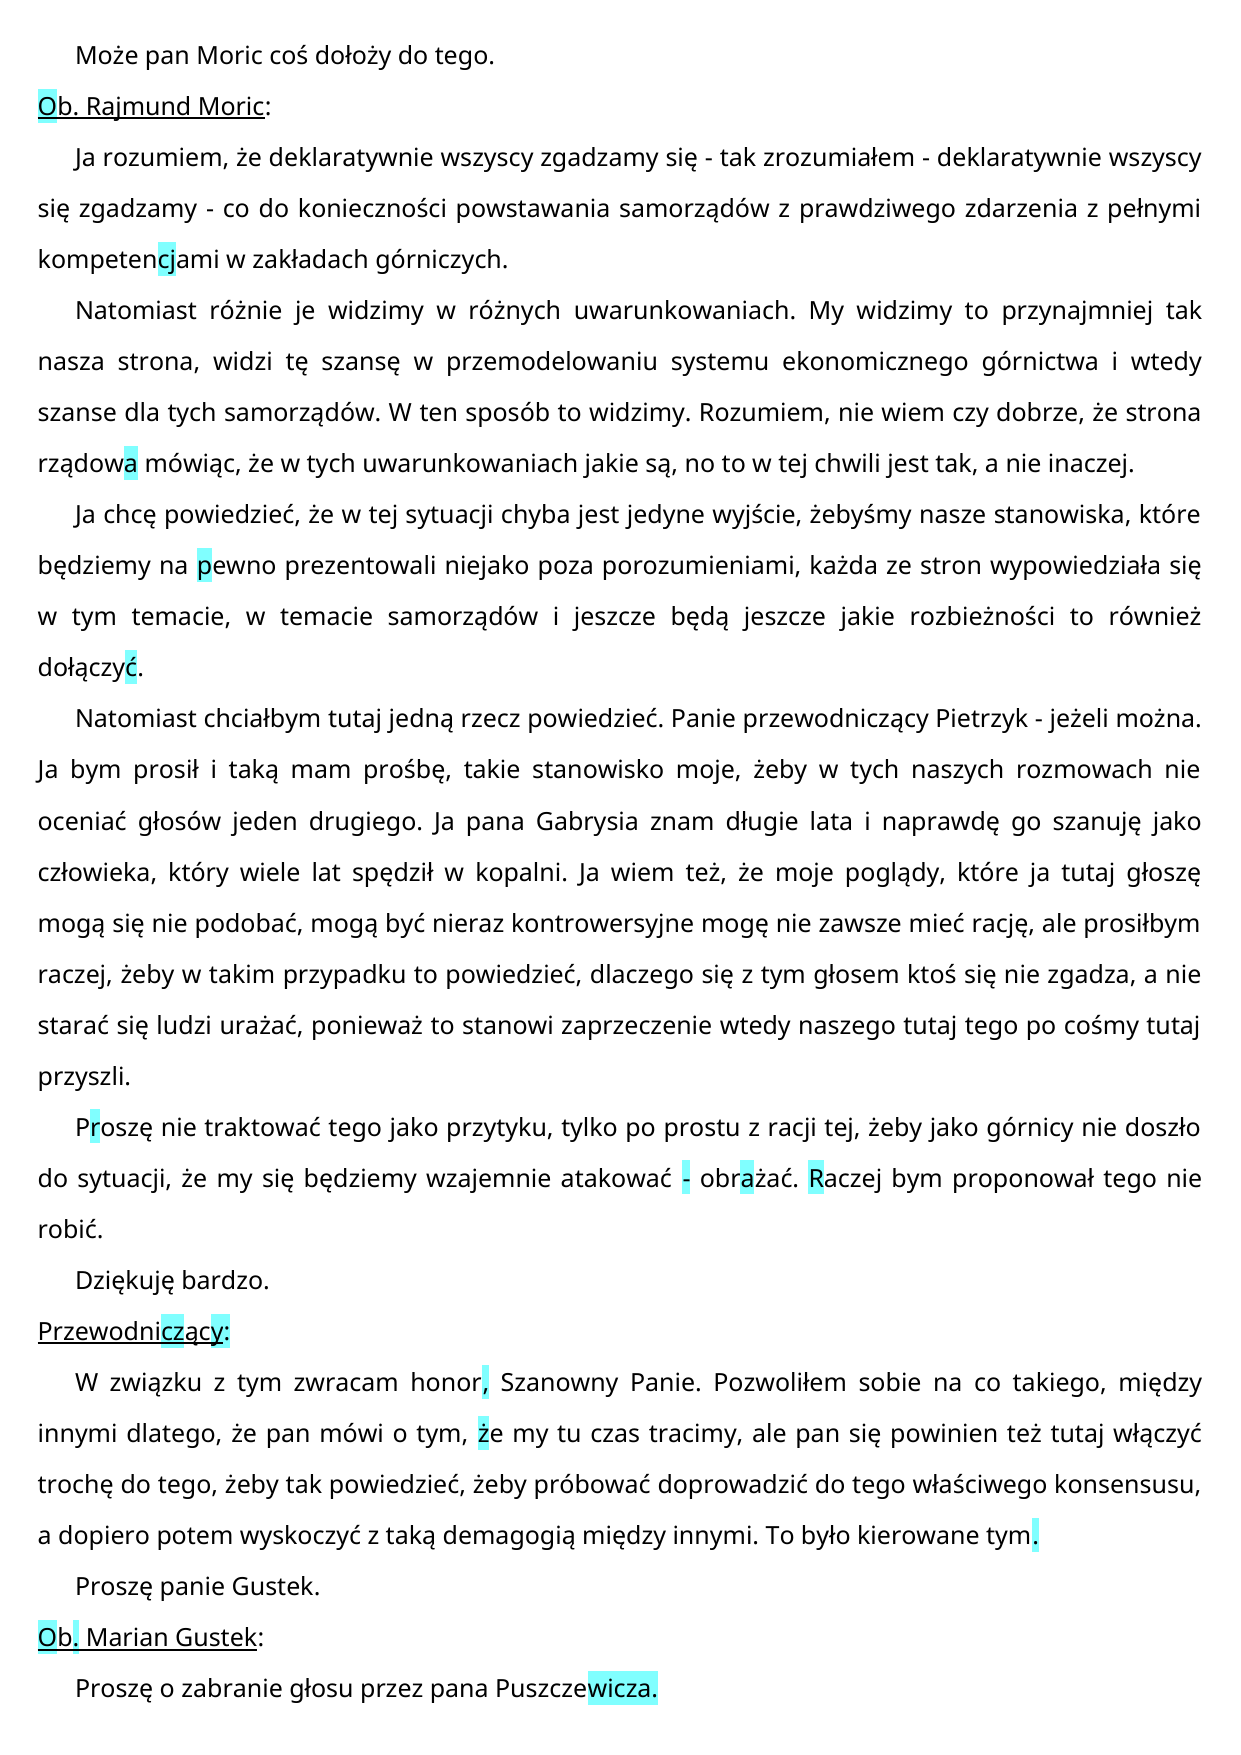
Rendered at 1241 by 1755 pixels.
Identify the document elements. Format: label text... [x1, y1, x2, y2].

text Ja chcę powiedzieć, że w tej sytuacji chyba jest jedyne wyjście, żebyśmy nasze stanowiska, które będziemy na pewno prezentowali niejako poza porozumieniami, każda ze stron wypowiedziała się w tym temacie, w temacie samorządów i jeszcze będą jeszcze jakie rozbieżności to również dołączyć. [37, 497, 1203, 684]
text Natomiast różnie je widzimy w różnych uwarunkowaniach. My widzimy to przynajmniej tak nasza strona, widzi tę szansę w przemodelowaniu systemu ekonomicznego górnictwa i wtedy szanse dla tych samorządów. W ten sposób to widzimy. Rozumiem, nie wiem czy dobrze, że strona rządowa mówiąc, że w tych uwarunkowaniach jakie są, no to w tej chwili jest tak, a nie inaczej. [37, 293, 1203, 480]
text Proszę nie traktować tego jako przytyku, tylko po prostu z racji tej, żeby jako górnicy nie doszło do sytuacji, że my się będziemy wzajemnie atakować - obrażać. Raczej bym proponował tego nie robić. [37, 1109, 1203, 1246]
text W związku z tym zwracam honor, Szanowny Panie. Pozwoliłem sobie na co takiego, między innymi dlatego, że pan mówi o tym, że my tu czas tracimy, ale pan się powinien też tutaj włączyć trochę do tego, żeby tak powiedzieć, żeby próbować doprowadzić do tego właściwego konsensusu, a dopiero potem wyskoczyć z taką demagogią między innymi. To było kierowane tym. [37, 1364, 1203, 1552]
text Ob. Rajmund Moric: [37, 88, 1203, 123]
text Proszę panie Gustek. [37, 1569, 1203, 1603]
text Może pan Moric coś dołoży do tego. [37, 37, 1203, 72]
text Dziękuję bardzo. [37, 1262, 1203, 1297]
text Proszę o zabranie głosu przez pana Puszczewicza. [37, 1671, 1203, 1705]
text Ja rozumiem, że deklaratywnie wszyscy zgadzamy się - tak zrozumiałem - deklaratywnie wszyscy się zgadzamy - co do konieczności powstawania samorządów z prawdziwego zdarzenia z pełnymi kompetencjami w zakładach górniczych. [37, 139, 1203, 276]
text Ob. Marian Gustek: [37, 1620, 1203, 1654]
text Natomiast chciałbym tutaj jedną rzecz powiedzieć. Panie przewodniczący Pietrzyk - jeżeli można. Ja bym prosił i taką mam prośbę, takie stanowisko moje, żeby w tych naszych rozmowach nie oceniać głosów jeden drugiego. Ja pana Gabrysia znam długie lata i naprawdę go szanuję jako człowieka, który wiele lat spędził w kopalni. Ja wiem też, że moje poglądy, które ja tutaj głoszę mogą się nie podobać, mogą być nieraz kontrowersyjne mogę nie zawsze mieć rację, ale prosiłbym raczej, żeby w takim przypadku to powiedzieć, dlaczego się z tym głosem ktoś się nie zgadza, a nie starać się ludzi urażać, ponieważ to stanowi zaprzeczenie wtedy naszego tutaj tego po cośmy tutaj przyszli. [37, 701, 1203, 1092]
text Przewodniczący: [37, 1313, 1203, 1348]
